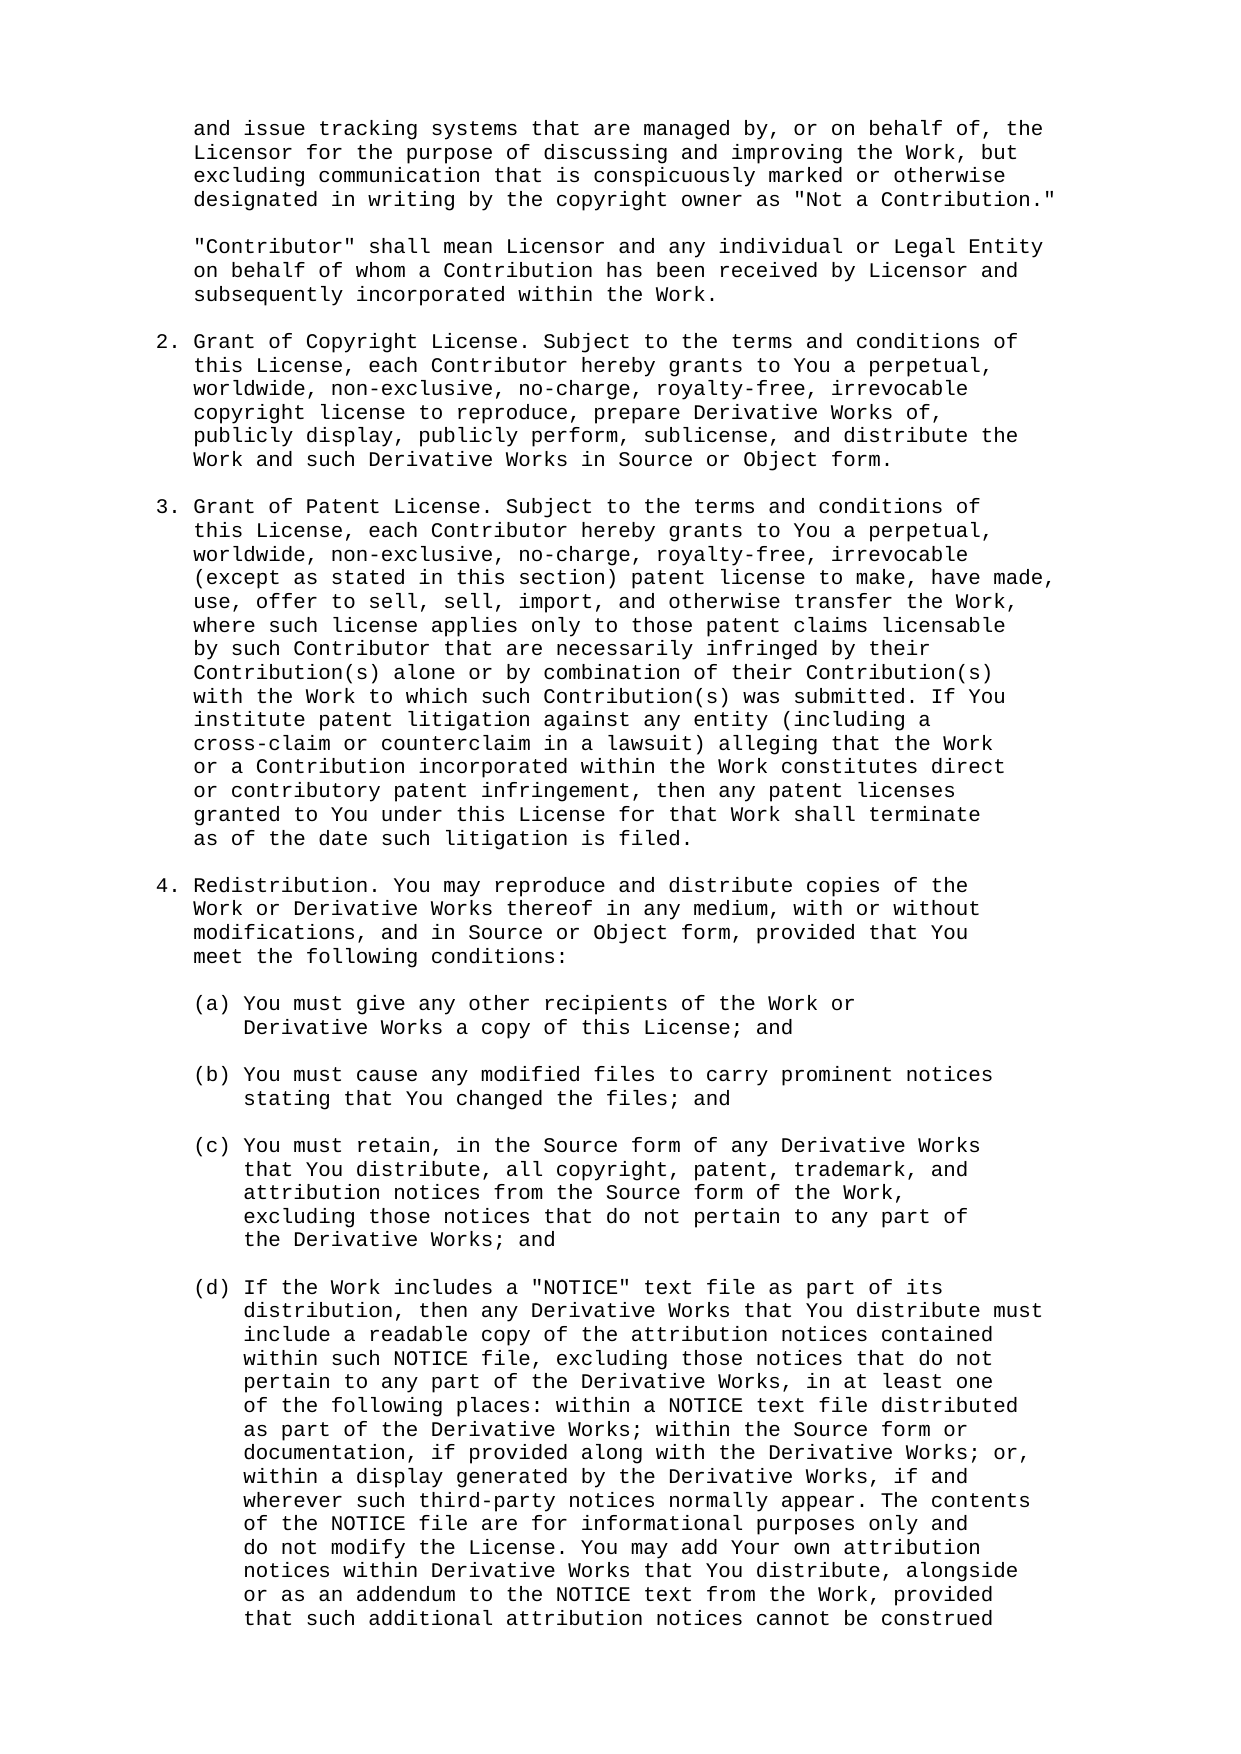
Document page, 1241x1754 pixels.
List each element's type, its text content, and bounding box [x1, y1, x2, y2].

text modifications, and in Source or Object form, provided that You [118, 922, 1122, 946]
text excluding those notices that do not pertain to any part of [118, 1206, 1122, 1229]
text within such NOTICE file, excluding those notices that do not [118, 1348, 1122, 1371]
text or contributory patent infringement, then any patent licenses [118, 780, 1122, 804]
text that such additional attribution notices cannot be construed [118, 1608, 1122, 1631]
text by such Contributor that are necessarily infringed by their [118, 638, 1122, 662]
text do not modify the License. You may add Your own attribution [118, 1537, 1122, 1561]
text excluding communication that is conspicuously marked or otherwise [118, 165, 1122, 189]
text (b) You must cause any modified files to carry prominent notices [118, 1064, 1122, 1088]
text cross-claim or counterclaim in a lawsuit) alleging that the Work [118, 733, 1122, 757]
text or as an addendum to the NOTICE text from the Work, provided [118, 1584, 1122, 1608]
text worldwide, non-exclusive, no-charge, royalty-free, irrevocable [118, 378, 1122, 402]
text meet the following conditions: [118, 946, 1122, 969]
text granted to You under this License for that Work shall terminate [118, 804, 1122, 827]
text copyright license to reproduce, prepare Derivative Works of, [118, 402, 1122, 426]
text Work or Derivative Works thereof in any medium, with or without [118, 898, 1122, 922]
text Contribution(s) alone or by combination of their Contribution(s) [118, 662, 1122, 686]
text designated in writing by the copyright owner as "Not a Contribution." [118, 189, 1122, 213]
text publicly display, publicly perform, sublicense, and distribute the [118, 426, 1122, 449]
text where such license applies only to those patent claims licensable [118, 615, 1122, 638]
text "Contributor" shall mean Licensor and any individual or Legal Entity [118, 236, 1122, 260]
text attribution notices from the Source form of the Work, [118, 1182, 1122, 1206]
text as part of the Derivative Works; within the Source form or [118, 1419, 1122, 1442]
text include a readable copy of the attribution notices contained [118, 1324, 1122, 1348]
text 4. Redistribution. You may reproduce and distribute copies of the [118, 875, 1122, 898]
text Licensor for the purpose of discussing and improving the Work, but [118, 142, 1122, 165]
text and issue tracking systems that are managed by, or on behalf of, the [118, 118, 1122, 142]
text distribution, then any Derivative Works that You distribute must [118, 1300, 1122, 1324]
text wherever such third-party notices normally appear. The contents [118, 1489, 1122, 1513]
text use, offer to sell, sell, import, and otherwise transfer the Work, [118, 591, 1122, 615]
text institute patent litigation against any entity (including a [118, 709, 1122, 733]
text this License, each Contributor hereby grants to You a perpetual, [118, 354, 1122, 378]
text (except as stated in this section) patent license to make, have made, [118, 567, 1122, 591]
text that You distribute, all copyright, patent, trademark, and [118, 1158, 1122, 1182]
text of the following places: within a NOTICE text file distributed [118, 1395, 1122, 1419]
text this License, each Contributor hereby grants to You a perpetual, [118, 520, 1122, 544]
text (a) You must give any other recipients of the Work or [118, 993, 1122, 1017]
text the Derivative Works; and [118, 1229, 1122, 1253]
text (d) If the Work includes a "NOTICE" text file as part of its [118, 1277, 1122, 1300]
text or a Contribution incorporated within the Work constitutes direct [118, 757, 1122, 780]
text as of the date such litigation is filed. [118, 827, 1122, 851]
text within a display generated by the Derivative Works, if and [118, 1466, 1122, 1489]
text documentation, if provided along with the Derivative Works; or, [118, 1442, 1122, 1466]
text on behalf of whom a Contribution has been received by Licensor and [118, 260, 1122, 284]
text Derivative Works a copy of this License; and [118, 1017, 1122, 1040]
text 3. Grant of Patent License. Subject to the terms and conditions of [118, 496, 1122, 520]
text Work and such Derivative Works in Source or Object form. [118, 449, 1122, 473]
text subsequently incorporated within the Work. [118, 284, 1122, 307]
text with the Work to which such Contribution(s) was submitted. If You [118, 686, 1122, 709]
text notices within Derivative Works that You distribute, alongside [118, 1561, 1122, 1584]
text of the NOTICE file are for informational purposes only and [118, 1513, 1122, 1537]
text worldwide, non-exclusive, no-charge, royalty-free, irrevocable [118, 544, 1122, 567]
text stating that You changed the files; and [118, 1088, 1122, 1111]
text 2. Grant of Copyright License. Subject to the terms and conditions of [118, 331, 1122, 354]
text pertain to any part of the Derivative Works, in at least one [118, 1371, 1122, 1395]
text (c) You must retain, in the Source form of any Derivative Works [118, 1135, 1122, 1158]
